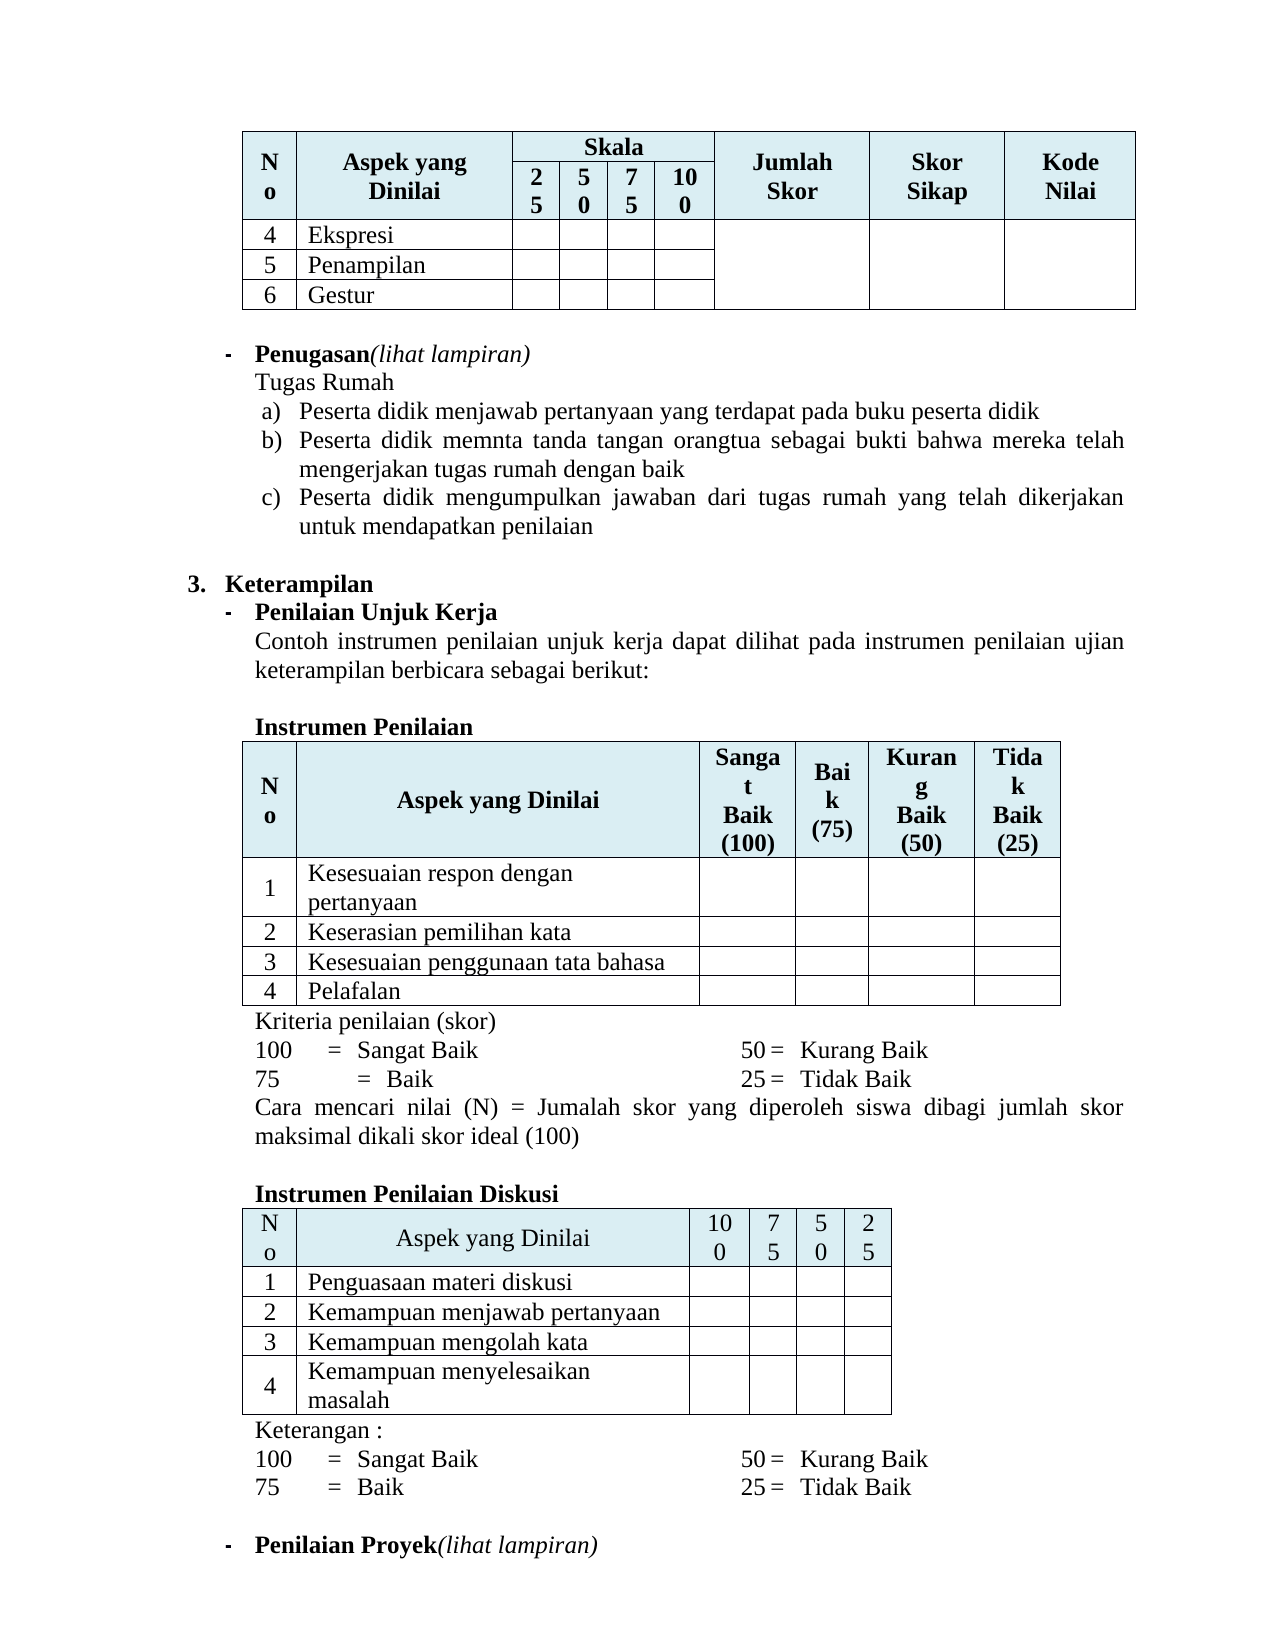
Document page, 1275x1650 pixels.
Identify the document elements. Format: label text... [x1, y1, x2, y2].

table_cell 5 [243, 250, 296, 279]
table_header 25 [845, 1209, 891, 1266]
table_cell [797, 1356, 844, 1414]
table_header No [243, 132, 296, 219]
table_header 100 [690, 1209, 749, 1266]
table_cell Keserasian pemilihan kata [297, 917, 699, 946]
list Penilaian Unjuk Kerja [225, 597, 1125, 626]
table_header Kurang Baik (50) [869, 742, 974, 857]
text 100 = Sangat Baik 50 = Kurang Baik [254, 1444, 1125, 1472]
table_cell Penampilan [297, 250, 512, 279]
list Peserta didik menjawab pertanyaan yang terdapat pada buku peserta didik [261, 396, 1125, 425]
table_cell [845, 1297, 891, 1326]
table_cell [750, 1327, 796, 1355]
list Penilaian Proyek(lihat lampiran) [225, 1530, 1125, 1559]
table_cell [608, 280, 654, 309]
table_header Aspek yang Dinilai [297, 132, 512, 219]
table_header Aspek yang Dinilai [297, 1209, 689, 1266]
table_cell [608, 250, 654, 279]
table_cell Kemampuan menjawab pertanyaan [297, 1297, 689, 1326]
table_cell Gestur [297, 280, 512, 309]
table_cell [690, 1327, 749, 1355]
text 75 = Baik 25 = Tidak Baik [254, 1472, 1125, 1501]
table_cell [750, 1297, 796, 1326]
table_cell [560, 220, 607, 249]
table_cell [869, 858, 974, 916]
table_cell [796, 976, 868, 1005]
table_header Skala [513, 132, 714, 161]
table_cell [513, 250, 559, 279]
table_cell [715, 220, 869, 309]
table_header 75 [750, 1209, 796, 1266]
table_header No [243, 742, 296, 857]
table_cell Kesesuaian respon dengan pertanyaan [297, 858, 699, 916]
text 100 = Sangat Baik 50 = Kurang Baik [254, 1035, 1125, 1064]
text Contoh instrumen penilaian unjuk kerja dapat dilihat pada instrumen penilaian ujian keterampilan berbicara sebagai berikut: [254, 626, 1125, 684]
table_header Sangat Baik (100) [700, 742, 795, 857]
table_cell [560, 280, 607, 309]
table_header No [243, 1209, 296, 1266]
table_cell [700, 858, 795, 916]
table_cell [869, 976, 974, 1005]
table_cell [845, 1356, 891, 1414]
table_cell 6 [243, 280, 296, 309]
table_cell 4 [243, 220, 296, 249]
text Instrumen Penilaian Diskusi [254, 1179, 1125, 1207]
text Kriteria penilaian (skor) [254, 1006, 1125, 1035]
table_cell Penguasaan materi diskusi [297, 1267, 689, 1296]
table_cell [797, 1327, 844, 1355]
table_cell [750, 1267, 796, 1296]
table_cell [1005, 220, 1135, 309]
table_cell [690, 1356, 749, 1414]
table_cell 25 [513, 162, 559, 219]
table_cell [560, 250, 607, 279]
table_cell 50 [560, 162, 607, 219]
table_cell 2 [243, 917, 296, 946]
table_header Kode Nilai [1005, 132, 1135, 219]
table_header Aspek yang Dinilai [297, 742, 699, 857]
table_cell [845, 1327, 891, 1355]
table_cell [655, 250, 714, 279]
table_cell 100 [655, 162, 714, 219]
table_cell [700, 917, 795, 946]
table_cell [796, 947, 868, 975]
table_cell [845, 1267, 891, 1296]
list Peserta didik memnta tanda tangan orangtua sebagai bukti bahwa mereka telah mengerjakan tugas rumah dengan baik [261, 425, 1125, 482]
table_cell [870, 220, 1004, 309]
table_cell [797, 1267, 844, 1296]
table_cell [797, 1297, 844, 1326]
table_cell [750, 1356, 796, 1414]
table_cell 4 [243, 1356, 296, 1414]
table_cell [655, 280, 714, 309]
table_cell [655, 220, 714, 249]
table_cell [975, 947, 1060, 975]
table_cell [796, 917, 868, 946]
table_cell [869, 917, 974, 946]
table_cell 4 [243, 976, 296, 1005]
table_cell Ekspresi [297, 220, 512, 249]
table_cell 2 [243, 1297, 296, 1326]
table_cell Kemampuan mengolah kata [297, 1327, 689, 1355]
table_cell 3 [243, 1327, 296, 1355]
text Keterangan : [254, 1415, 1125, 1444]
table_cell Pelafalan [297, 976, 699, 1005]
table_cell [700, 976, 795, 1005]
table_cell 1 [243, 1267, 296, 1296]
table_cell [975, 858, 1060, 916]
list Penugasan(lihat lampiran) [225, 338, 1125, 367]
list Peserta didik mengumpulkan jawaban dari tugas rumah yang telah dikerjakan untuk mendapatkan penilaian [261, 482, 1125, 540]
text Tugas Rumah [254, 367, 1125, 396]
table_cell [690, 1267, 749, 1296]
table_cell [796, 858, 868, 916]
list Keterampilan [187, 569, 1125, 597]
table_cell [690, 1297, 749, 1326]
table_cell 1 [243, 858, 296, 916]
table_cell [869, 947, 974, 975]
table_cell Kemampuan menyelesaikan masalah [297, 1356, 689, 1414]
table_cell [700, 947, 795, 975]
table_header Skor Sikap [870, 132, 1004, 219]
table_cell [975, 917, 1060, 946]
table_cell [608, 220, 654, 249]
text Instrumen Penilaian [254, 712, 1125, 741]
table_header Tidak Baik (25) [975, 742, 1060, 857]
table_cell [513, 220, 559, 249]
table_header Jumlah Skor [715, 132, 869, 219]
table_cell Kesesuaian penggunaan tata bahasa [297, 947, 699, 975]
table_cell 3 [243, 947, 296, 975]
table_cell 75 [608, 162, 654, 219]
table_cell [513, 280, 559, 309]
table_header 50 [797, 1209, 844, 1266]
text 75 = Baik 25 = Tidak Baik [254, 1064, 1125, 1092]
table_header Baik (75) [796, 742, 868, 857]
text Cara mencari nilai (N) = Jumalah skor yang diperoleh siswa dibagi jumlah skor maksimal dikali skor ideal (100) [254, 1092, 1125, 1150]
table_cell [975, 976, 1060, 1005]
